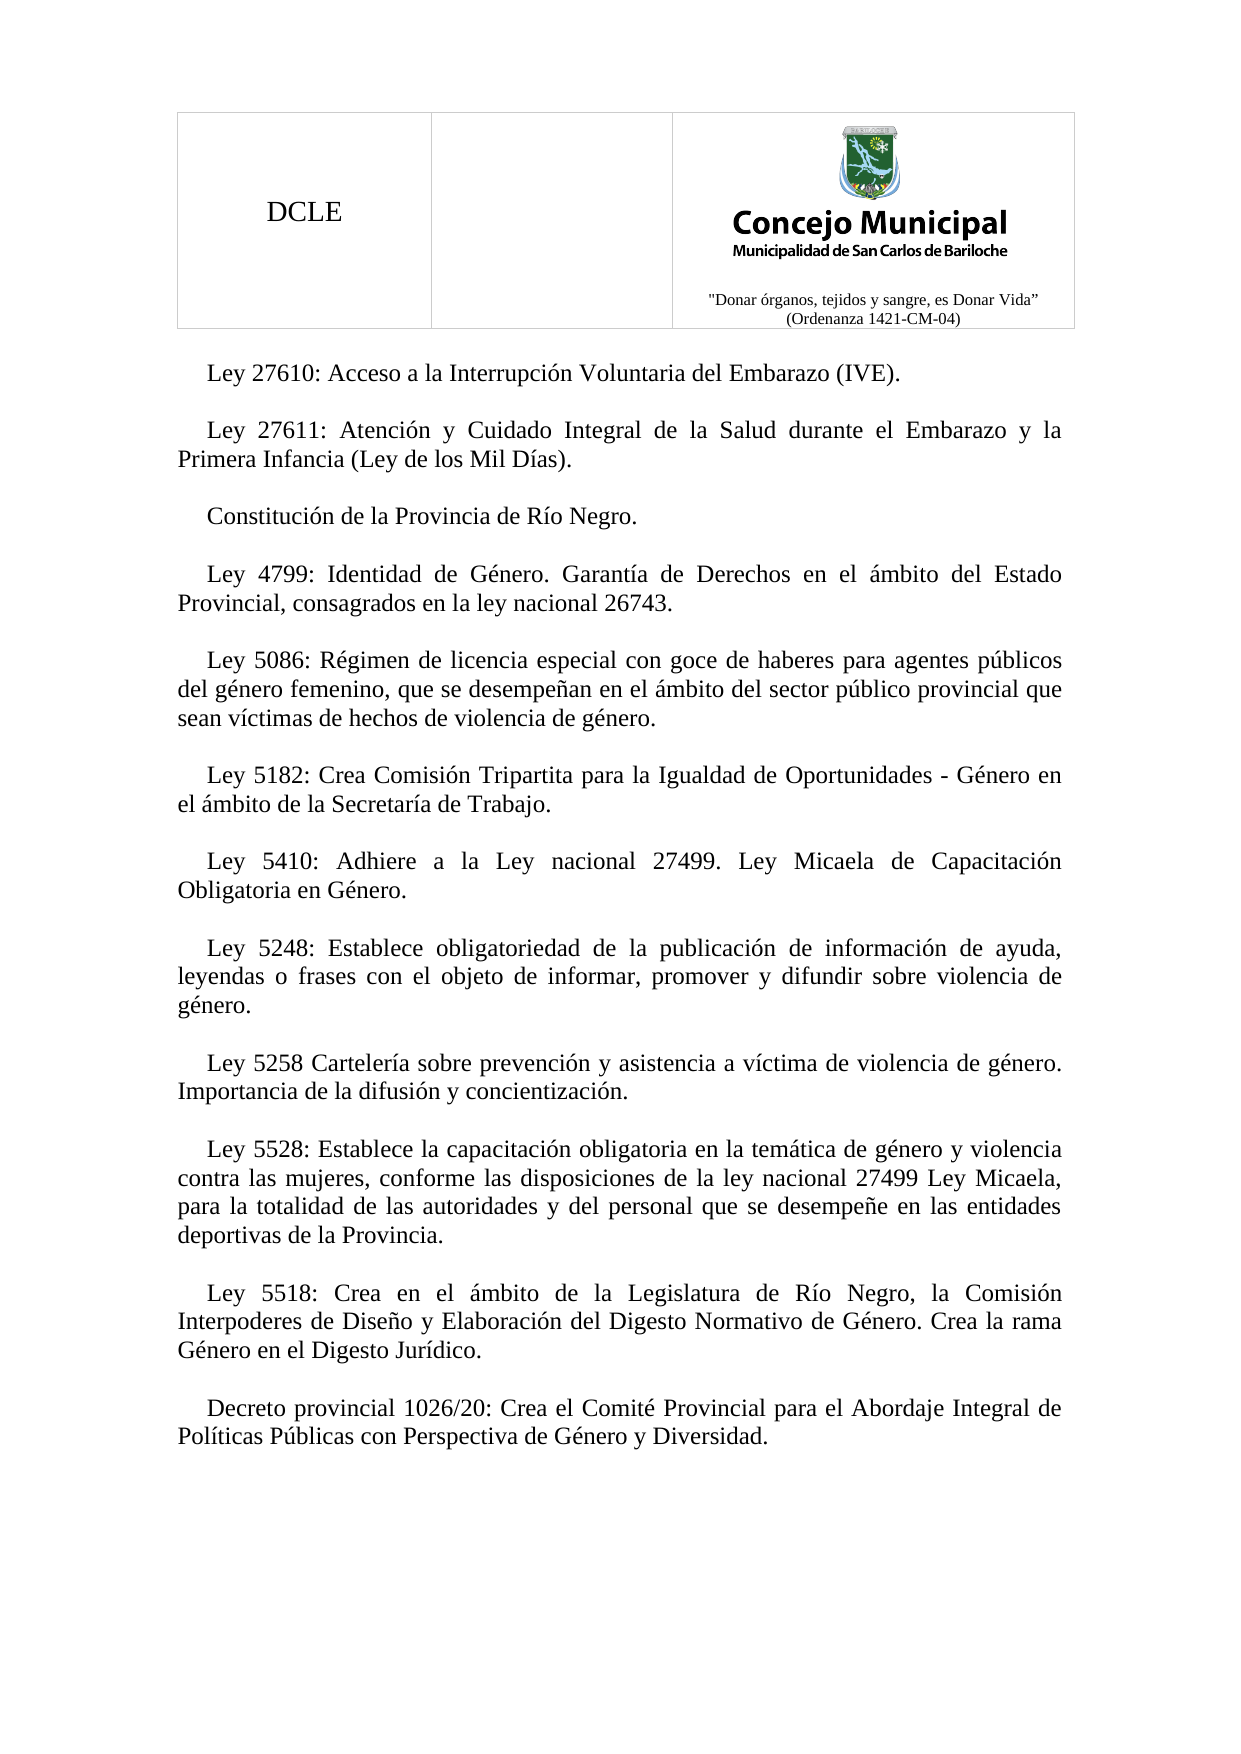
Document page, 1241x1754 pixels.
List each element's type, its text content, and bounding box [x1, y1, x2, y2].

text Ley 5086: Régimen de licencia especial con goce de haberes para agentes públicos del género femenino, que se desempeñan en el ámbito del sector público provincial que sean víctimas de hechos de violencia de género. [177, 645, 1063, 731]
text Ley 5518: Crea en el ámbito de la Legislatura de Río Negro, la Comisión Interpoderes de Diseño y Elaboración del Digesto Normativo de Género. Crea la rama Género en el Digesto Jurídico. [177, 1278, 1063, 1364]
text Ley 27610: Acceso a la Interrupción Voluntaria del Embarazo (IVE). [177, 358, 1063, 386]
text Ley 5182: Crea Comisión Tripartita para la Igualdad de Oportunidades - Género en el ámbito de la Secretaría de Trabajo. [177, 760, 1063, 818]
text Ley 5248: Establece obligatoriedad de la publicación de información de ayuda, leyendas o frases con el objeto de informar, promover y difundir sobre violencia de género. [177, 933, 1063, 1019]
text Decreto provincial 1026/20: Crea el Comité Provincial para el Abordaje Integral de Políticas Públicas con Perspectiva de Género y Diversidad. [177, 1393, 1063, 1450]
text Ley 5410: Adhiere a la Ley nacional 27499. Ley Micaela de Capacitación Obligatoria en Género. [177, 846, 1063, 904]
text Ley 4799: Identidad de Género. Garantía de Derechos en el ámbito del Estado Provincial, consagrados en la ley nacional 26743. [177, 559, 1063, 616]
text Constitución de la Provincia de Río Negro. [177, 501, 1063, 530]
picture [725, 113, 1022, 271]
text Ley 5528: Establece la capacitación obligatoria en la temática de género y violencia contra las mujeres, conforme las disposiciones de la ley nacional 27499 Ley Micaela, para la totalidad de las autoridades y del personal que se desempeñe en las entidades deportivas de la Provincia. [177, 1134, 1063, 1249]
text Ley 27611: Atención y Cuidado Integral de la Salud durante el Embarazo y la Primera Infancia (Ley de los Mil Días). [177, 415, 1063, 473]
text Ley 5258 Cartelería sobre prevención y asistencia a víctima de violencia de género. Importancia de la difusión y concientización. [177, 1048, 1063, 1105]
